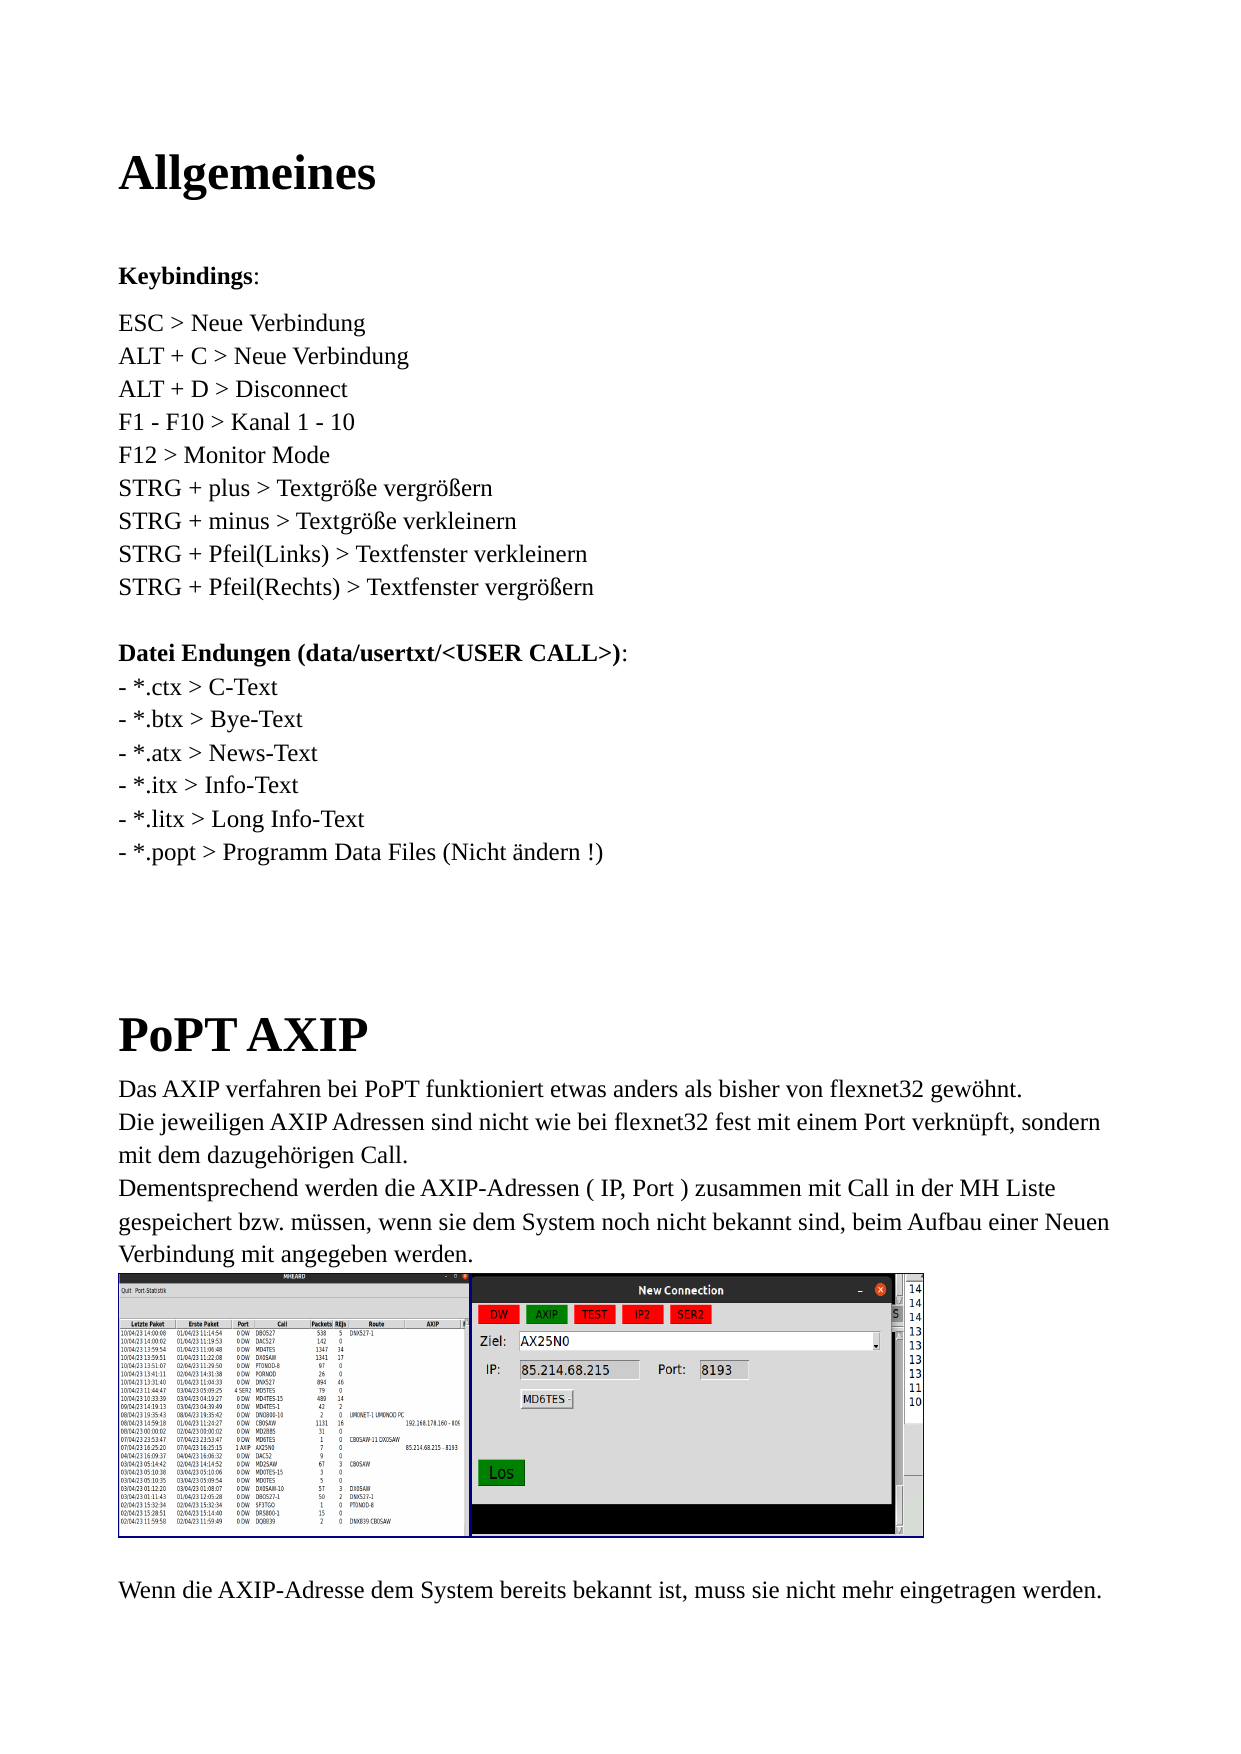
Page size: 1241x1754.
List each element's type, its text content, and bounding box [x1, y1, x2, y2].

picture [119, 1274, 469, 1536]
subtitle PoPT AXIP [118, 1004, 1122, 1062]
picture [472, 1274, 923, 1536]
subtitle Allgemeines [118, 143, 1122, 201]
text Das AXIP verfahren bei PoPT funktioniert etwas anders als bisher von flexnet32 gewöhnt. Die jeweiligen AXIP Adressen sind nicht wie bei flexnet32 fest mit einem Port verknüpft, sondern mit dem dazugehörigen Call. Dementsprechend werden die AXIP-Adressen ( IP, Port ) zusammen mit Call in der MH Liste gespeichert bzw. müssen, wenn sie dem System noch nicht bekannt sind, beim Aufbau einer Neuen Verbindung mit angegeben werden. Wenn die AXIP-Adresse dem System bereits bekannt ist, muss sie nicht mehr eingetragen werden. [118, 1074, 1122, 1604]
text ESC > Neue Verbindung ALT + C > Neue Verbindung ALT + D > Disconnect F1 - F10 > Kanal 1 - 10 F12 > Monitor Mode STRG + plus > Textgröße vergrößern STRG + minus > Textgröße verkleinern STRG + Pfeil(Links) > Textfenster verkleinern STRG + Pfeil(Rechts) > Textfenster vergrößern Datei Endungen (data/usertxt/<USER CALL>): - *.ctx > C-Text - *.btx > Bye-Text - *.atx > News-Text - *.itx > Info-Text - *.litx > Long Info-Text - *.popt > Programm Data Files (Nicht ändern !) [118, 308, 1122, 865]
text Keybindings: [118, 261, 1122, 289]
